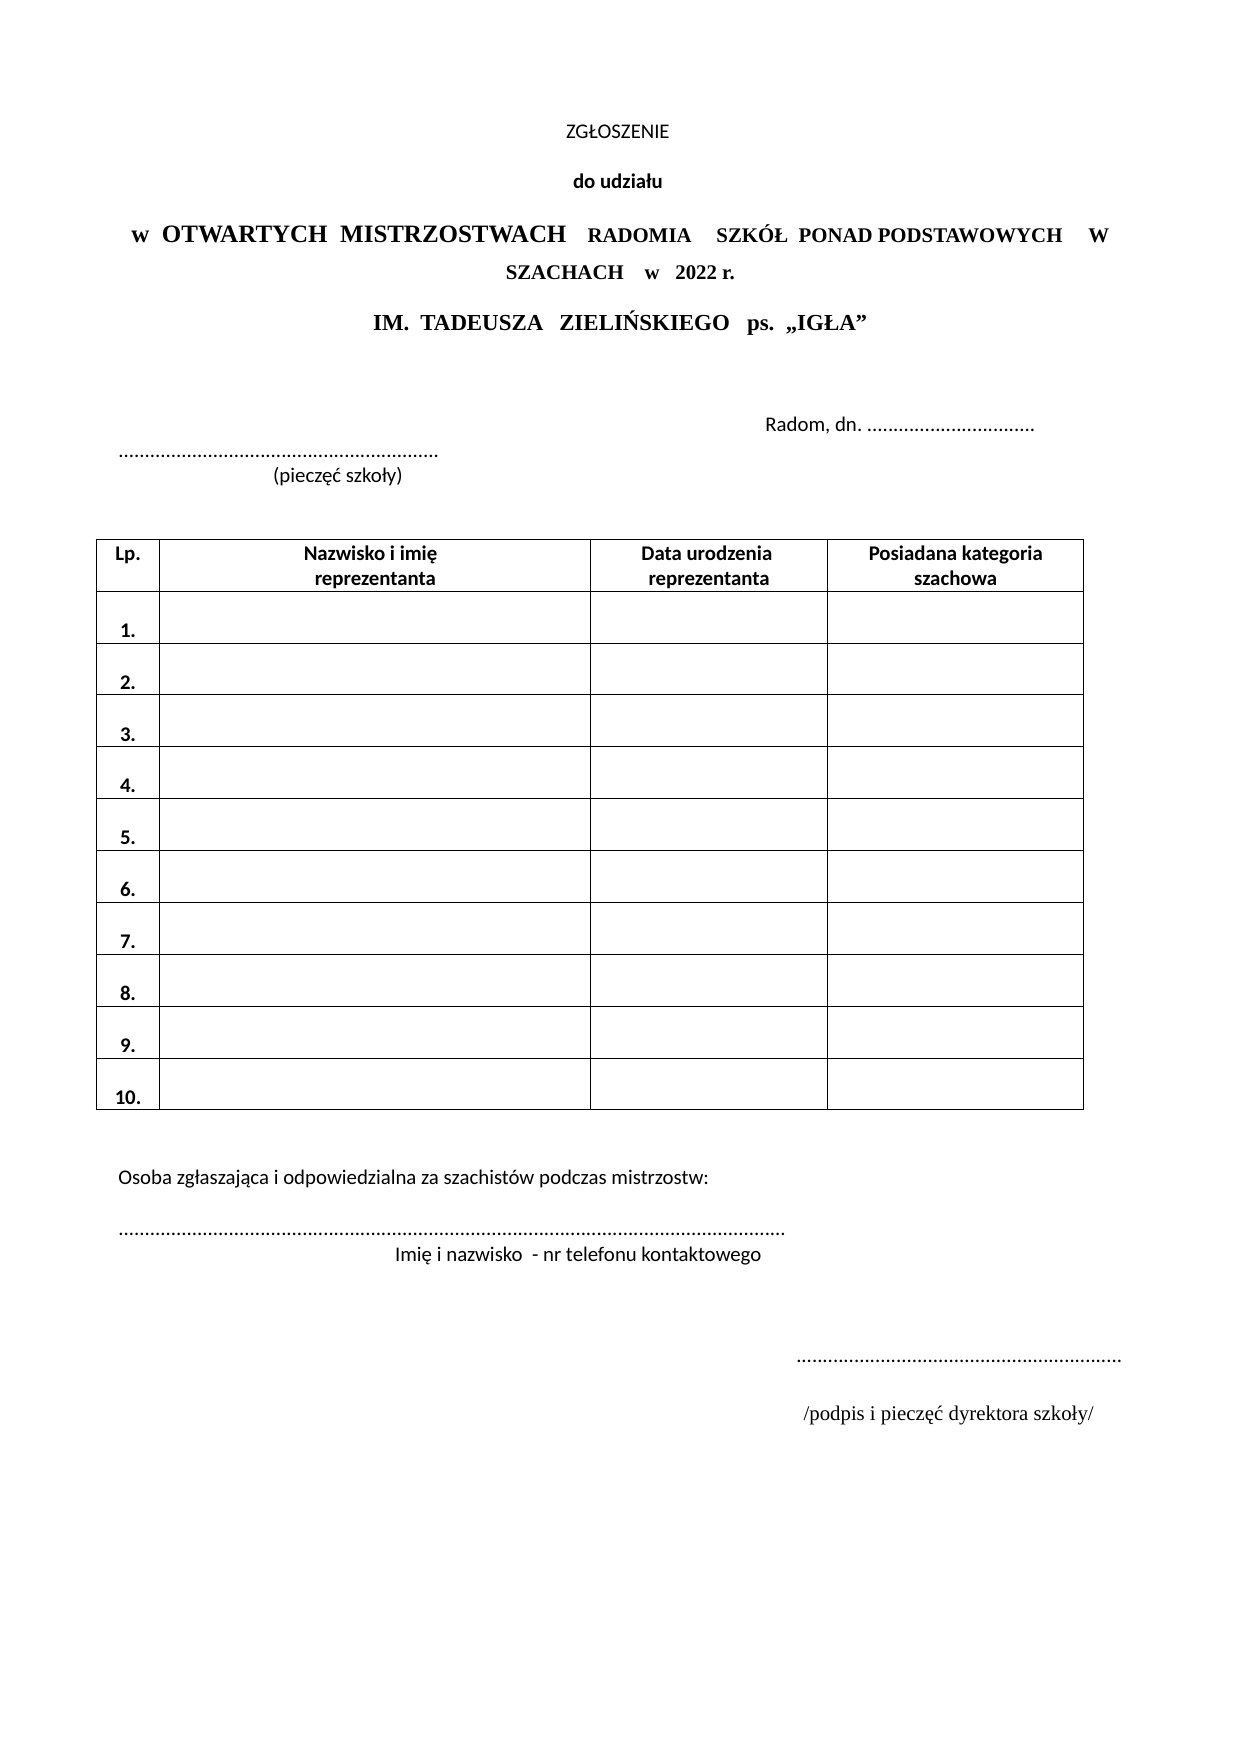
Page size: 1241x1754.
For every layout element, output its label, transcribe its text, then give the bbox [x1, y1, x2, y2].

text Osoba zgłaszająca i odpowiedzialna za szachistów podczas mistrzostw: [118, 1164, 1122, 1190]
table_cell [828, 695, 1083, 746]
table_cell 7. [97, 903, 159, 954]
table_cell 2. [97, 644, 159, 694]
table_cell [591, 1007, 827, 1057]
table_cell [828, 903, 1083, 954]
table_cell [828, 955, 1083, 1006]
table_cell [591, 851, 827, 902]
text do udziału [118, 169, 1122, 194]
table_cell [828, 851, 1083, 902]
table_header Lp. [97, 540, 159, 591]
table_cell [591, 695, 827, 746]
text (pieczęć szkoły) [118, 462, 1122, 488]
table_cell [160, 747, 590, 798]
table_cell [591, 592, 827, 642]
table_cell [160, 695, 590, 746]
table_cell [160, 592, 590, 642]
text Imię i nazwisko - nr telefonu kontaktowego [118, 1241, 1122, 1266]
table_cell [591, 644, 827, 694]
table_cell 8. [97, 955, 159, 1006]
table_cell [160, 799, 590, 850]
table_cell [160, 1059, 590, 1109]
table_cell [160, 903, 590, 954]
table_cell [828, 592, 1083, 642]
table_cell [591, 799, 827, 850]
table_cell [591, 1059, 827, 1109]
table_cell [160, 644, 590, 694]
text ............................................................. [118, 437, 1122, 462]
table_cell [828, 644, 1083, 694]
table_cell [591, 955, 827, 1006]
text .............................................................. [118, 1342, 1122, 1368]
table_header Nazwisko i imię reprezentanta [160, 540, 590, 591]
table_cell [160, 851, 590, 902]
table_cell [828, 747, 1083, 798]
table_cell 3. [97, 695, 159, 746]
table_cell 9. [97, 1007, 159, 1057]
text ZGŁOSZENIE [118, 118, 1122, 143]
table_header Posiadana kategoria szachowa [828, 540, 1083, 591]
table_cell 10. [97, 1059, 159, 1109]
table_cell 6. [97, 851, 159, 902]
table_cell [160, 955, 590, 1006]
text Radom, dn. ................................ [118, 412, 1122, 437]
table_cell 4. [97, 747, 159, 798]
text /podpis i pieczęć dyrektora szkoły/ [319, 1400, 1122, 1424]
table_cell [591, 747, 827, 798]
table_cell 5. [97, 799, 159, 850]
table_cell [160, 1007, 590, 1057]
text w OTWARTYCH MISTRZOSTWACH RADOMIA SZKÓŁ PONAD PODSTAWOWYCH W SZACHACH w 2022 r. [118, 219, 1122, 284]
table_cell [828, 799, 1083, 850]
table_cell [591, 903, 827, 954]
text IM. TADEUSZA ZIELIŃSKIEGO ps. „IGŁA” [118, 309, 1122, 335]
table_cell 1. [97, 592, 159, 642]
table_cell [828, 1059, 1083, 1109]
text ............................................................................................................................... [118, 1215, 1122, 1241]
table_cell [828, 1007, 1083, 1057]
table_header Data urodzenia reprezentanta [591, 540, 827, 591]
